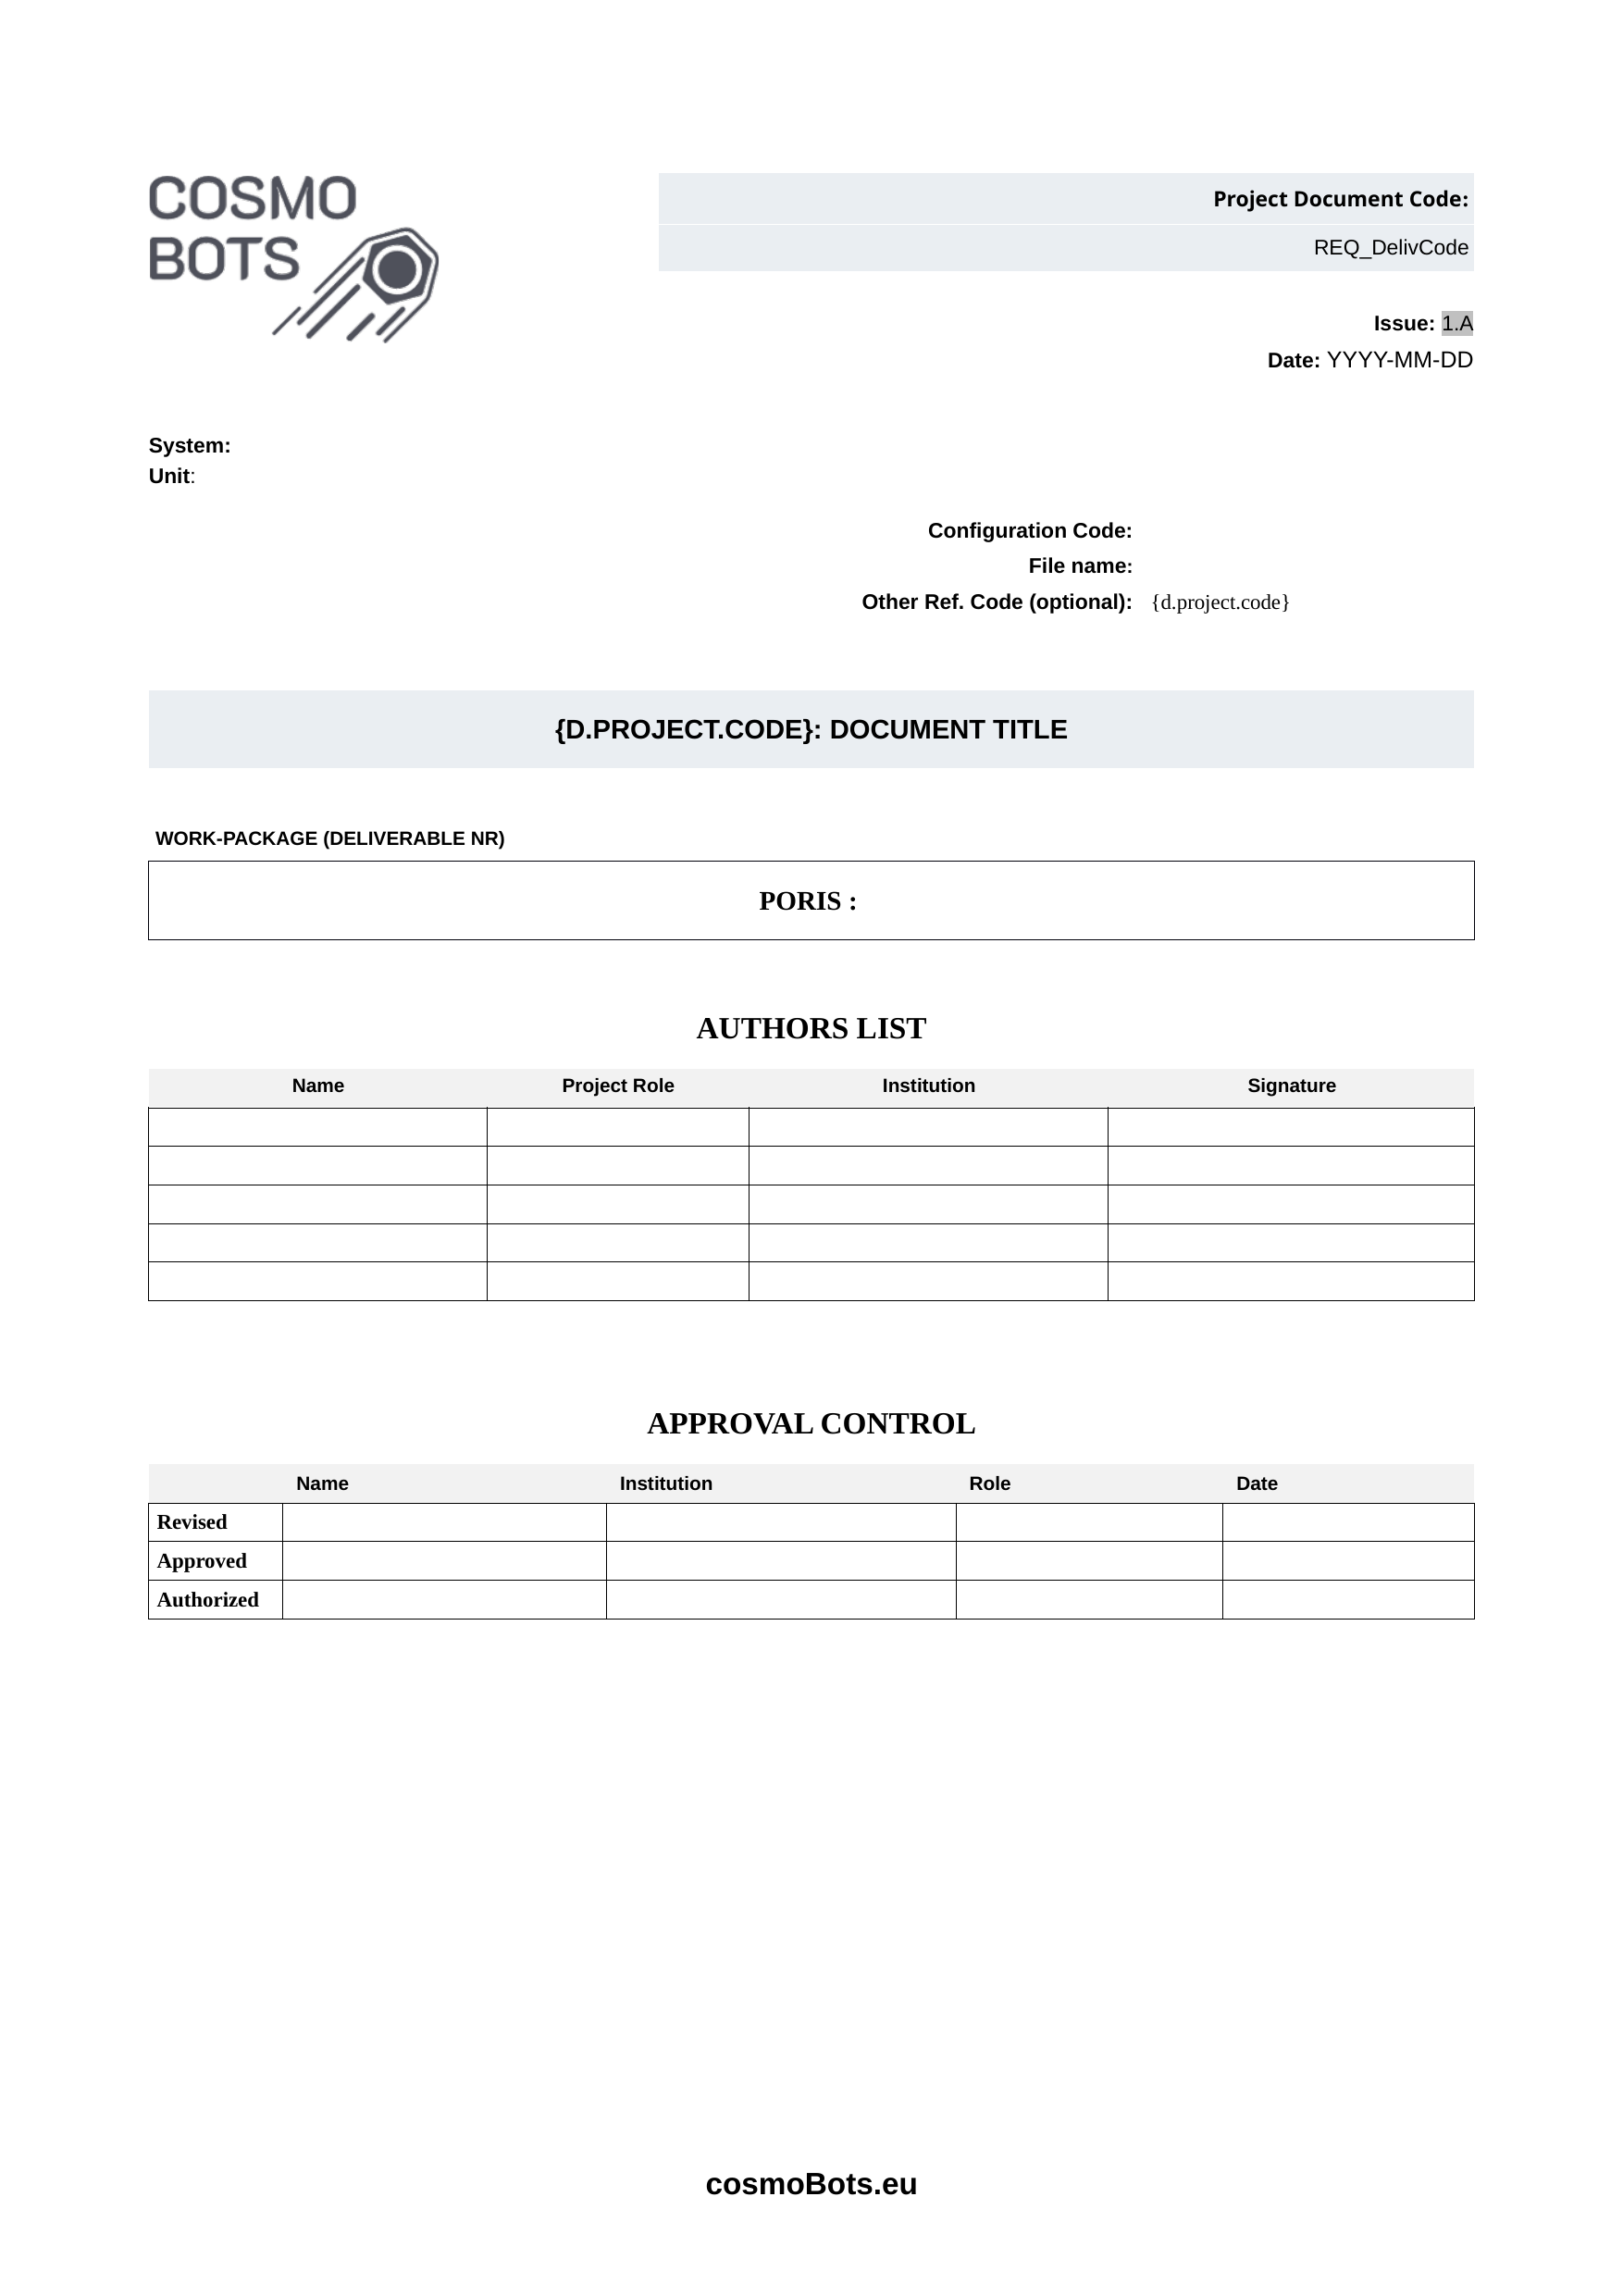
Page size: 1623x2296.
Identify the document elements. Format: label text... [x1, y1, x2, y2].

table_header [563, 488, 1134, 512]
table_header [1134, 488, 1474, 512]
table_cell [283, 1581, 606, 1619]
table_cell [283, 1542, 606, 1580]
table_cell [1109, 1185, 1474, 1222]
table_cell [1109, 1224, 1474, 1261]
table_header [149, 488, 563, 512]
table_cell [149, 620, 1474, 690]
table_cell [488, 1224, 749, 1261]
table_cell [1223, 1542, 1474, 1580]
table_cell {d.project.code}: Document Title [149, 690, 1474, 768]
table_cell [149, 1185, 487, 1222]
table_header Institution [606, 1464, 956, 1503]
table_cell [1223, 1581, 1474, 1619]
table_header Project Document Code: [659, 173, 1474, 224]
table_header WORK-PACKAGE (deliverable nr) [149, 792, 1474, 861]
table_cell [957, 1581, 1222, 1619]
table_header Date [1222, 1464, 1474, 1503]
table_cell [750, 1109, 1108, 1146]
table_cell [488, 1185, 749, 1222]
table_cell [1109, 1109, 1474, 1146]
table_cell Approved [149, 1542, 282, 1580]
table_cell [750, 1262, 1108, 1300]
table_cell [607, 1504, 956, 1541]
table_cell Date: YYYY-MM-DD [659, 341, 1474, 379]
table_header Signature [1109, 1069, 1474, 1107]
table_cell File name: [149, 548, 1134, 584]
table_cell [1223, 1504, 1474, 1541]
table_cell [488, 1147, 749, 1185]
table_cell [283, 1504, 606, 1541]
table_cell [607, 1581, 956, 1619]
text AUTHORs LIST [149, 1010, 1474, 1046]
table_header [149, 1464, 283, 1503]
table_cell Authorized [149, 1581, 282, 1619]
table_header Role [956, 1464, 1222, 1503]
table_cell [488, 1262, 749, 1300]
table_cell [1109, 1147, 1474, 1185]
table_cell [149, 1224, 487, 1261]
table_cell {d.project.code} [1134, 584, 1474, 620]
text APPROVAL CONTROL [149, 1406, 1474, 1441]
table_cell [957, 1504, 1222, 1541]
table_header Name [283, 1464, 606, 1503]
table_cell [1134, 548, 1474, 584]
table_cell [149, 1147, 487, 1185]
table_cell [488, 1109, 749, 1146]
table_cell [750, 1147, 1108, 1185]
table_cell [149, 1262, 487, 1300]
table_cell [1134, 512, 1474, 548]
table_cell [1109, 1262, 1474, 1300]
table_header [149, 173, 659, 341]
text Unit: [149, 464, 1474, 488]
table_cell [149, 341, 659, 379]
table_cell PORIS : [149, 862, 1474, 938]
table_cell REQ_DelivCode [659, 225, 1474, 271]
table_cell Issue: 1.A [659, 306, 1474, 341]
table_header Institution [749, 1069, 1109, 1107]
table_cell [750, 1224, 1108, 1261]
table_cell Other Ref. Code (optional): [149, 584, 1134, 620]
table_cell [750, 1185, 1108, 1222]
table_header Name [149, 1069, 487, 1107]
text System: [149, 433, 1474, 457]
table_cell Configuration Code: [149, 512, 1134, 548]
table_cell [659, 271, 1474, 306]
table_cell [607, 1542, 956, 1580]
table_cell [149, 1109, 487, 1146]
table_header Project Role [487, 1069, 749, 1107]
table_cell Revised [149, 1504, 282, 1541]
table_cell [957, 1542, 1222, 1580]
